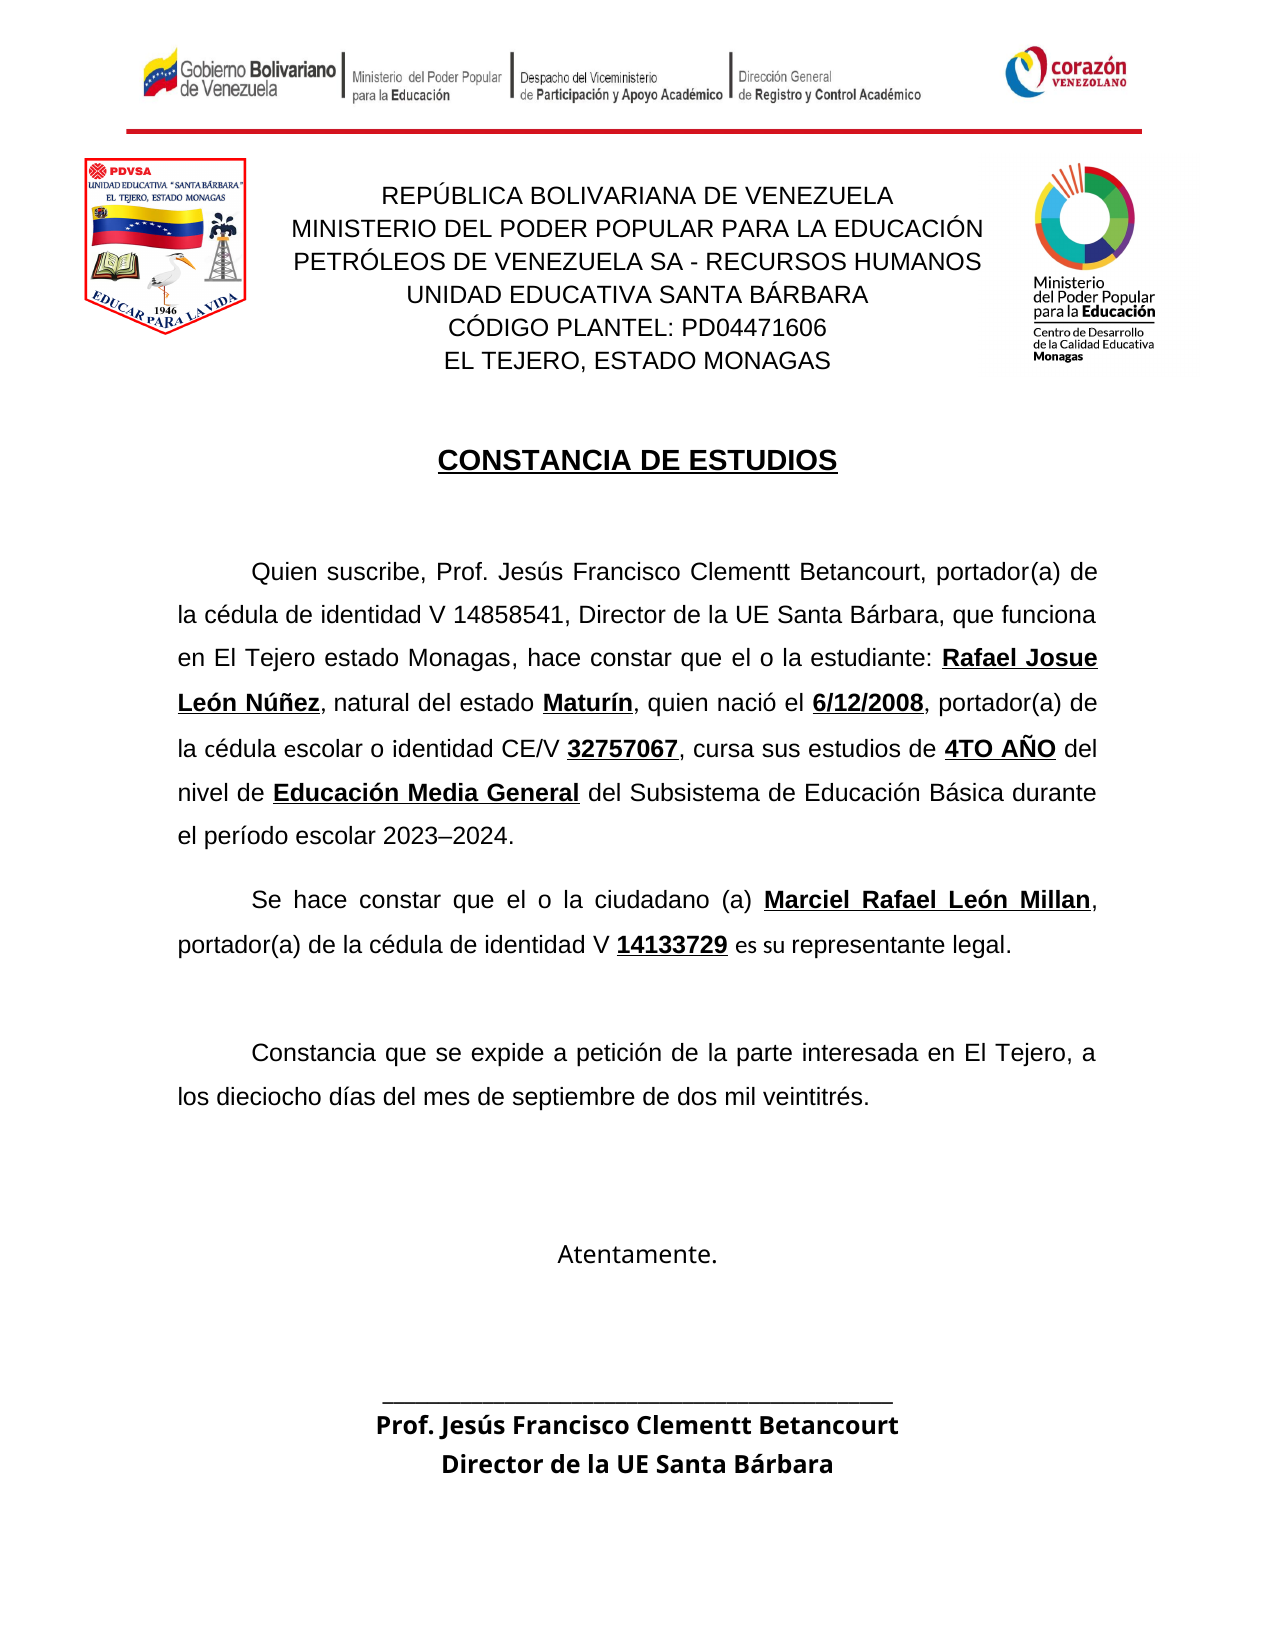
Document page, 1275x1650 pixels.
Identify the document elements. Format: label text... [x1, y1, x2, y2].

text Quien suscribe, Prof. Jesús Francisco Clementt Betancourt, portador(a) de la cédula de identidad V 14858541, Director de la UE Santa Bárbara, que funciona en El Tejero estado Monagas, hace constar que el o la estudiante: Rafael Josue León Núñez, natural del estado Maturín, quien nació el 6/12/2008, portador(a) de la cédula escolar o identidad CE/V 32757067, cursa sus estudios de 4TO AÑO del nivel de Educación Media General del Subsistema de Educación Básica durante el período escolar 2023–2024. [177, 557, 1098, 849]
text Se hace constar que el o la ciudadano (a) Marciel Rafael León Millan, portador(a) de la cédula de identidad V 14133729 es su representante legal. [177, 885, 1098, 959]
text Director de la UE Santa Bárbara [177, 1447, 1098, 1481]
picture [978, 153, 1200, 377]
text Atentamente. [177, 1237, 1098, 1271]
subtitle MINISTERIO DEL PODER POPULAR PARA LA EDUCACIÓN [252, 214, 978, 242]
text CÓDIGO PLANTEL: PD04471606 [177, 313, 978, 341]
subtitle CONSTANCIA DE ESTUDIOS [177, 443, 1098, 476]
text UNIDAD EDUCATIVA SANTA BÁRBARA [252, 280, 978, 308]
text Constancia que se expide a petición de la parte interesada en El Tejero, a los dieciocho días del mes de septiembre de dos mil veintitrés. [177, 1038, 1098, 1110]
picture [79, 158, 252, 335]
subtitle REPÚBLICA BOLIVARIANA DE VENEZUELA [252, 181, 978, 209]
subtitle PETRÓLEOS DE VENEZUELA SA - RECURSOS HUMANOS [252, 247, 978, 275]
text EL TEJERO, ESTADO MONAGAS [177, 346, 978, 374]
picture [126, 11, 1142, 134]
text Prof. Jesús Francisco Clementt Betancourt [177, 1407, 1098, 1441]
text ______________________________________________ [177, 1373, 1098, 1407]
